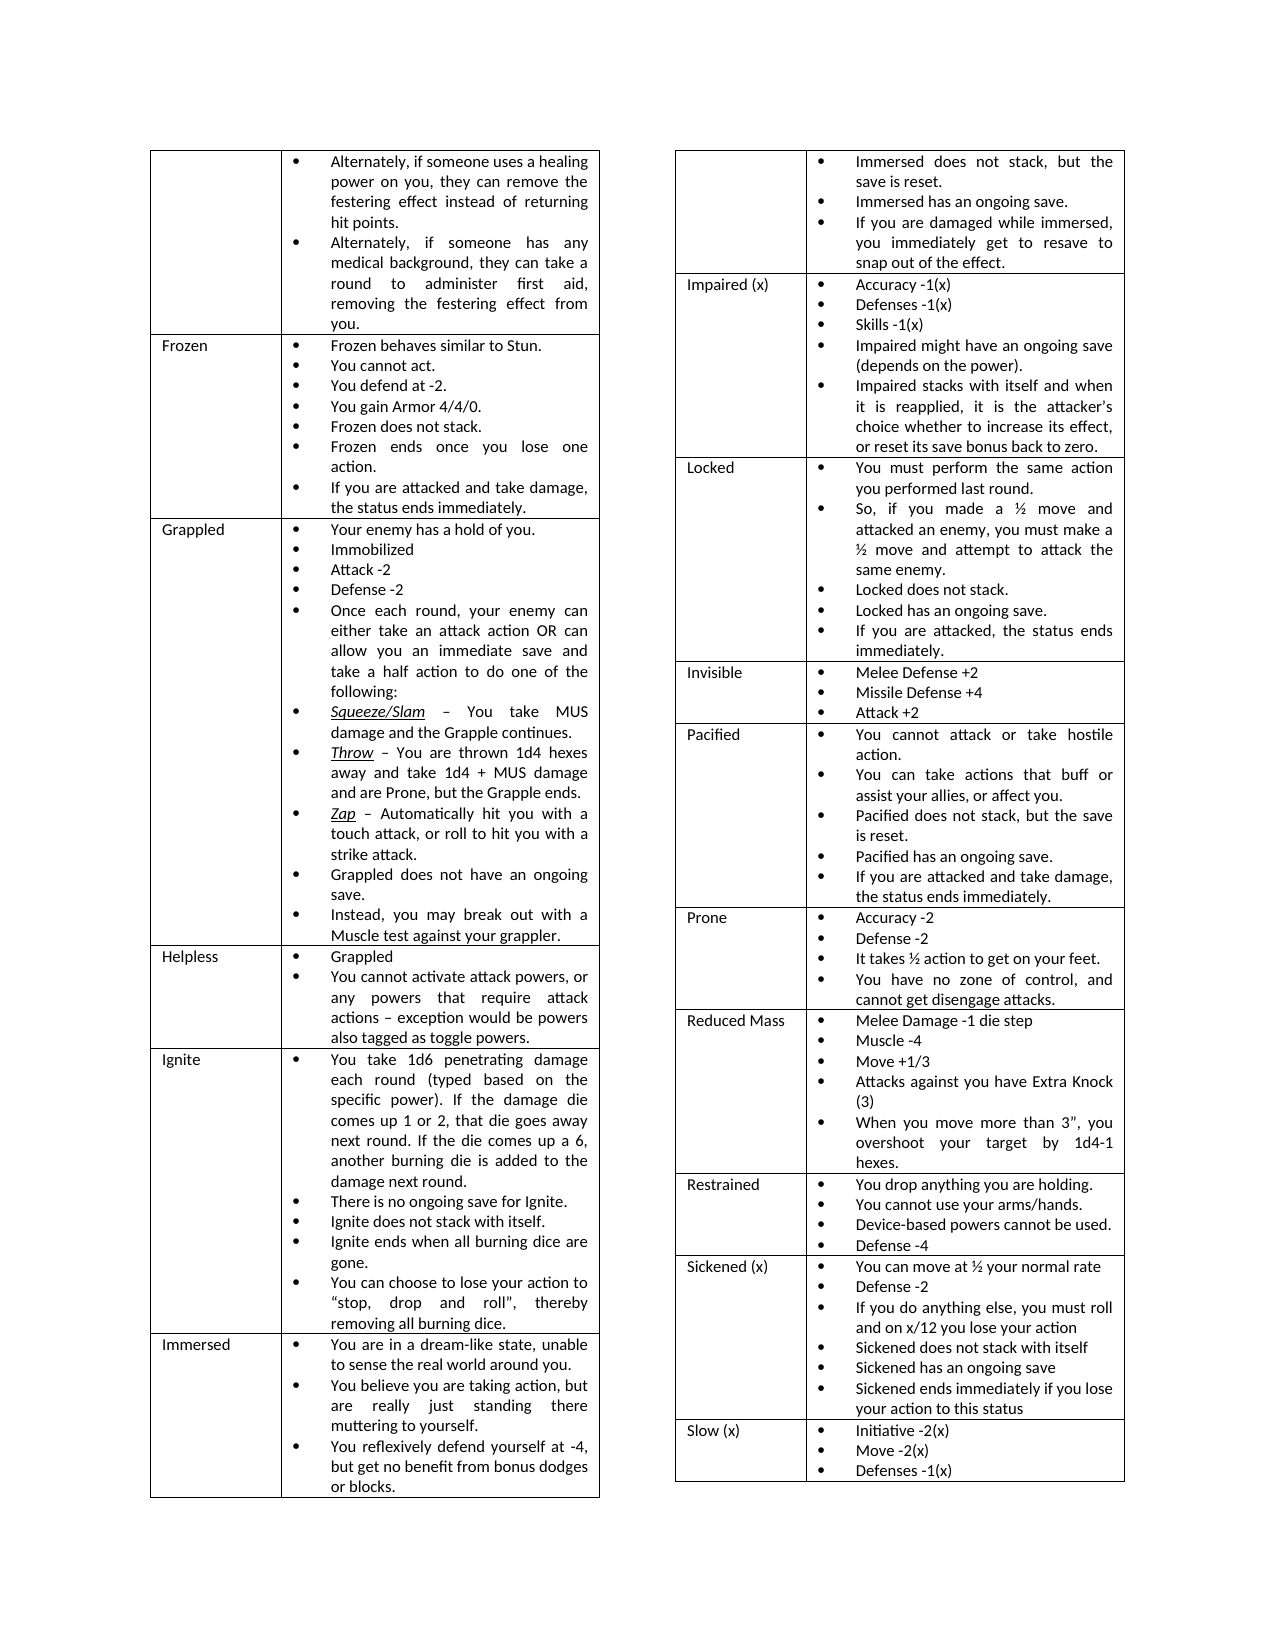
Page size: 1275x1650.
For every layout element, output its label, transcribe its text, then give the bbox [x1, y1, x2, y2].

table_cell Invisible [676, 662, 806, 723]
table_cell Initiative -2(x) Move -2(x) Defenses -1(x) You must roll each round, as though you were rolling for initiative, but your actual initiative score is only affected once by the listed penalty. If your roll for a round is negative, you lose your action that turn. There is no ongoing save for Slow. Slow stacks with itself each time it is applied. Slow ends only when you lose your action to its effect. You can choose to voluntarily lose your action to shake the effects of Slow. [807, 1420, 1124, 1481]
table_cell Prone [676, 908, 806, 1009]
table_cell Grappled [151, 519, 281, 945]
table_cell Frozen behaves similar to Stun. You cannot act. You defend at -2. You gain Armor 4/4/0. Frozen does not stack. Frozen ends once you lose one action. If you are attacked and take damage, the status ends immediately. [282, 335, 599, 518]
table_cell Ignite [151, 1049, 281, 1333]
table_cell You must perform the same action you performed last round. So, if you made a ½ move and attacked an enemy, you must make a ½ move and attempt to attack the same enemy. Locked does not stack. Locked has an ongoing save. If you are attacked, the status ends immediately. [807, 458, 1124, 661]
table_cell Frozen [151, 335, 281, 518]
table_cell You can move at ½ your normal rate Defense -2 If you do anything else, you must roll and on x/12 you lose your action Sickened does not stack with itself Sickened has an ongoing save Sickened ends immediately if you lose your action to this status [807, 1256, 1124, 1419]
table_cell You cannot attack or take hostile action. You can take actions that buff or assist your allies, or affect you. Pacified does not stack, but the save is reset. Pacified has an ongoing save. If you are attacked and take damage, the status ends immediately. [807, 724, 1124, 907]
table_cell You take 1d6 penetrating damage each round (typed based on the specific power). If the damage die comes up 1 or 2, that die goes away next round. If the die comes up a 6, another burning die is added to the damage next round. There is no ongoing save for Ignite. Ignite does not stack with itself. Ignite ends when all burning dice are gone. You can choose to lose your action to “stop, drop and roll”, thereby removing all burning dice. [282, 1049, 599, 1333]
table_cell Accuracy -1(x) Defenses -1(x) Skills -1(x) Impaired might have an ongoing save (depends on the power). Impaired stacks with itself and when it is reapplied, it is the attacker’s choice whether to increase its effect, or reset its save bonus back to zero. [807, 274, 1124, 457]
table_cell [676, 151, 806, 273]
table_cell Reduced Mass [676, 1010, 806, 1173]
table_cell Slow (x) [676, 1420, 806, 1481]
table_cell You take 1d4 penetrating disease damage each round Festering does not stack with itself. Festering does not have an ongoing save. At the end of each round, if you gain energy on your burn roll, you can choose to lose the festering status instead of gaining the energy. Alternately, if someone uses a healing power on you, they can remove the festering effect instead of returning hit points. Alternately, if someone has any medical background, they can take a round to administer first aid, removing the festering effect from you. [282, 151, 599, 334]
table_cell Melee Damage -1 die step Muscle -4 Move +1/3 Attacks against you have Extra Knock (3) When you move more than 3”, you overshoot your target by 1d4-1 hexes. [807, 1010, 1124, 1173]
table_cell [151, 151, 281, 334]
table_cell Locked [676, 458, 806, 661]
table_cell Impaired (x) [676, 274, 806, 457]
table_cell Your enemy has a hold of you. Immobilized Attack -2 Defense -2 Once each round, your enemy can either take an attack action OR can allow you an immediate save and take a half action to do one of the following: Squeeze/Slam – You take MUS damage and the Grapple continues. Throw – You are thrown 1d4 hexes away and take 1d4 + MUS damage and are Prone, but the Grapple ends. Zap – Automatically hit you with a touch attack, or roll to hit you with a strike attack. Grappled does not have an ongoing save. Instead, you may break out with a Muscle test against your grappler. [282, 519, 599, 945]
table_cell Grappled You cannot activate attack powers, or any powers that require attack actions – exception would be powers also tagged as toggle powers. [282, 946, 599, 1048]
table_cell Immersed [151, 1334, 281, 1497]
table_cell Pacified [676, 724, 806, 907]
table_cell Accuracy -2 Defense -2 It takes ½ action to get on your feet. You have no zone of control, and cannot get disengage attacks. [807, 908, 1124, 1009]
table_cell You are in a dream-like state, unable to sense the real world around you. You believe you are taking action, but are really just standing there muttering to yourself. You reflexively defend yourself at -4, but get no benefit from bonus dodges or blocks. Immersed does not stack, but the save is reset. Immersed has an ongoing save. If you are damaged while immersed, you immediately get to resave to snap out of the effect. [807, 151, 1124, 273]
table_cell You drop anything you are holding. You cannot use your arms/hands. Device-based powers cannot be used. Defense -4 [807, 1174, 1124, 1255]
table_cell Restrained [676, 1174, 806, 1255]
table_cell Helpless [151, 946, 281, 1048]
table_cell You are in a dream-like state, unable to sense the real world around you. You believe you are taking action, but are really just standing there muttering to yourself. You reflexively defend yourself at -4, but get no benefit from bonus dodges or blocks. Immersed does not stack, but the save is reset. Immersed has an ongoing save. If you are damaged while immersed, you immediately get to resave to snap out of the effect. [282, 1334, 599, 1497]
table_cell Sickened (x) [676, 1256, 806, 1419]
table_cell Melee Defense +2 Missile Defense +4 Attack +2 [807, 662, 1124, 723]
